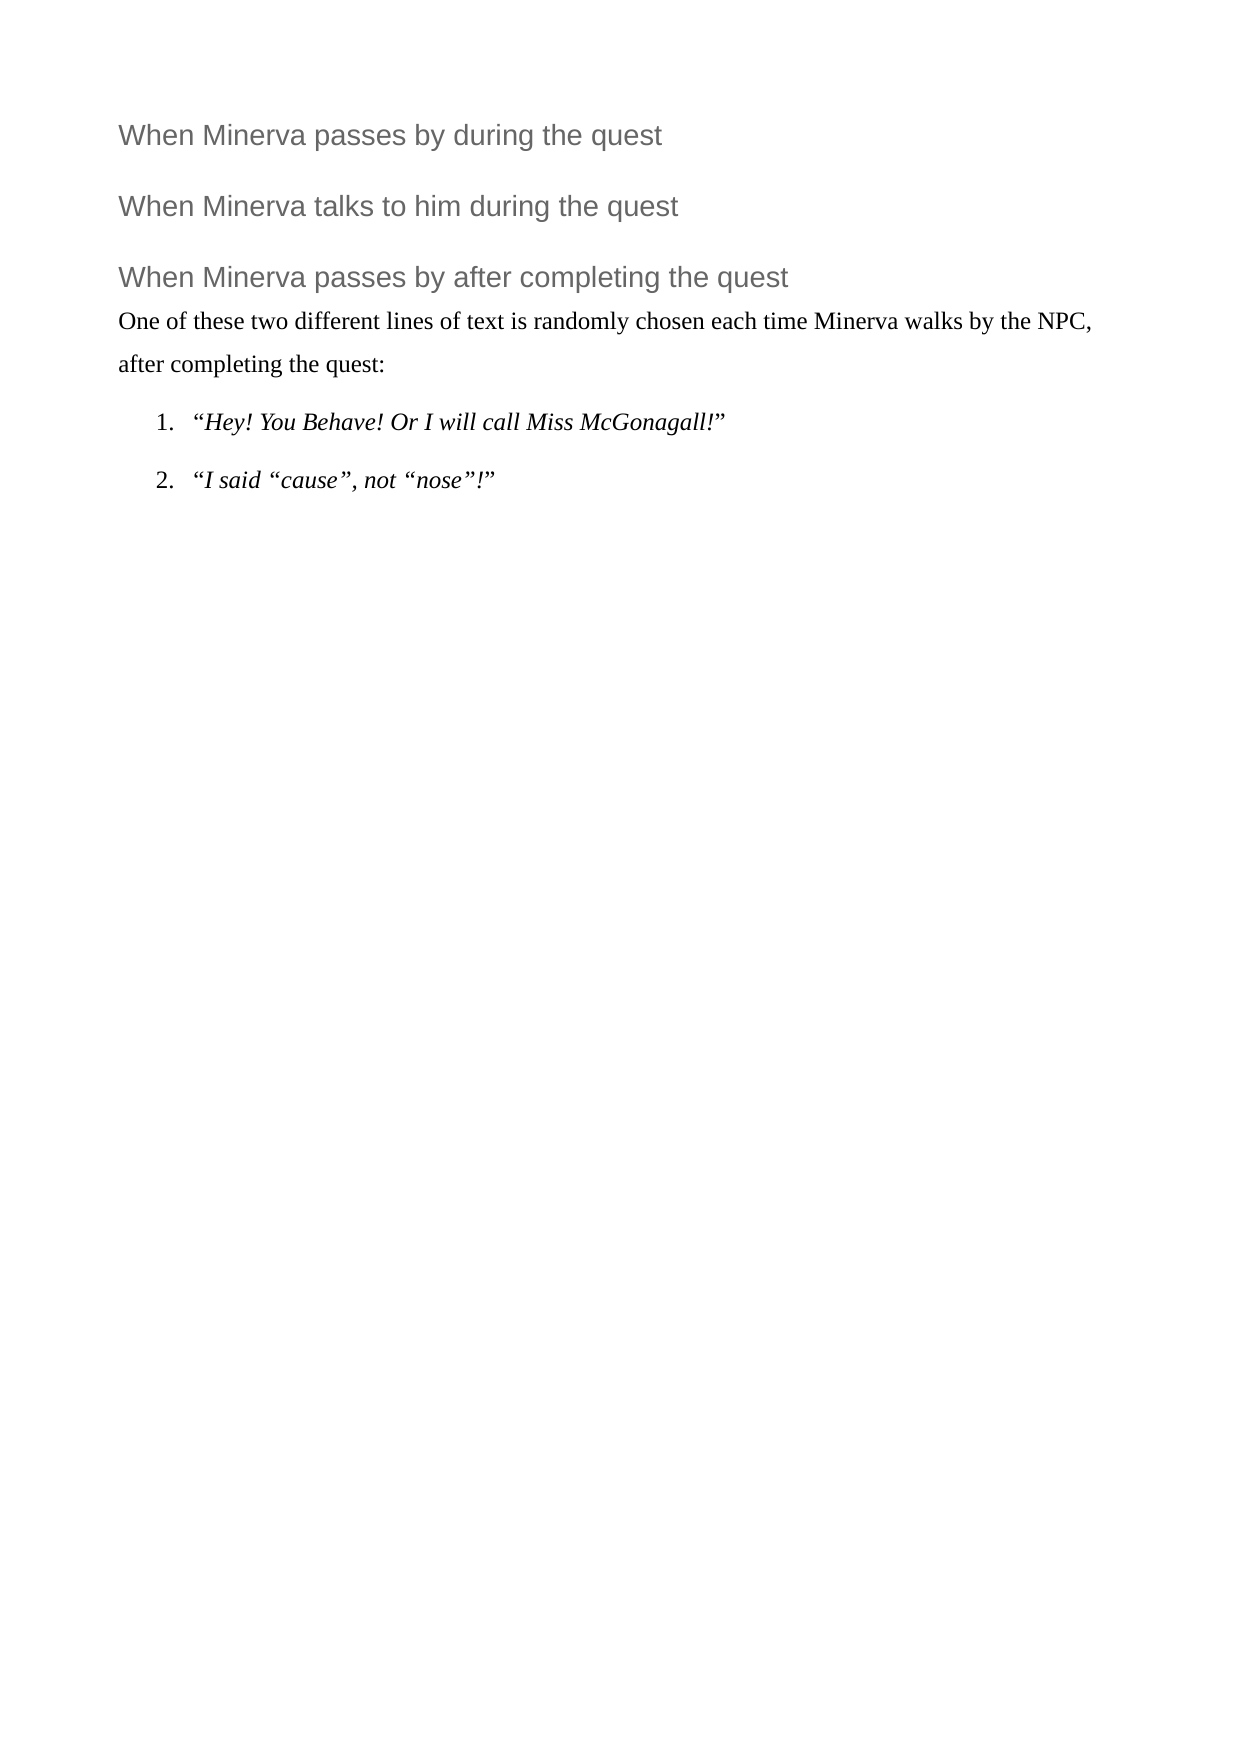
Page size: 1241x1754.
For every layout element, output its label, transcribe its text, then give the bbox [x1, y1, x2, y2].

subtitle When Minerva talks to him during the quest [118, 189, 1122, 223]
subtitle When Minerva passes by during the quest [118, 118, 1122, 152]
list “I said “cause”, not “nose”!” [156, 465, 1122, 493]
subtitle When Minerva passes by after completing the quest [118, 260, 1122, 294]
list “Hey! You Behave! Or I will call Miss McGonagall!” [156, 407, 1122, 436]
text One of these two different lines of text is randomly chosen each time Minerva walks by the NPC, after completing the quest: [118, 306, 1122, 378]
